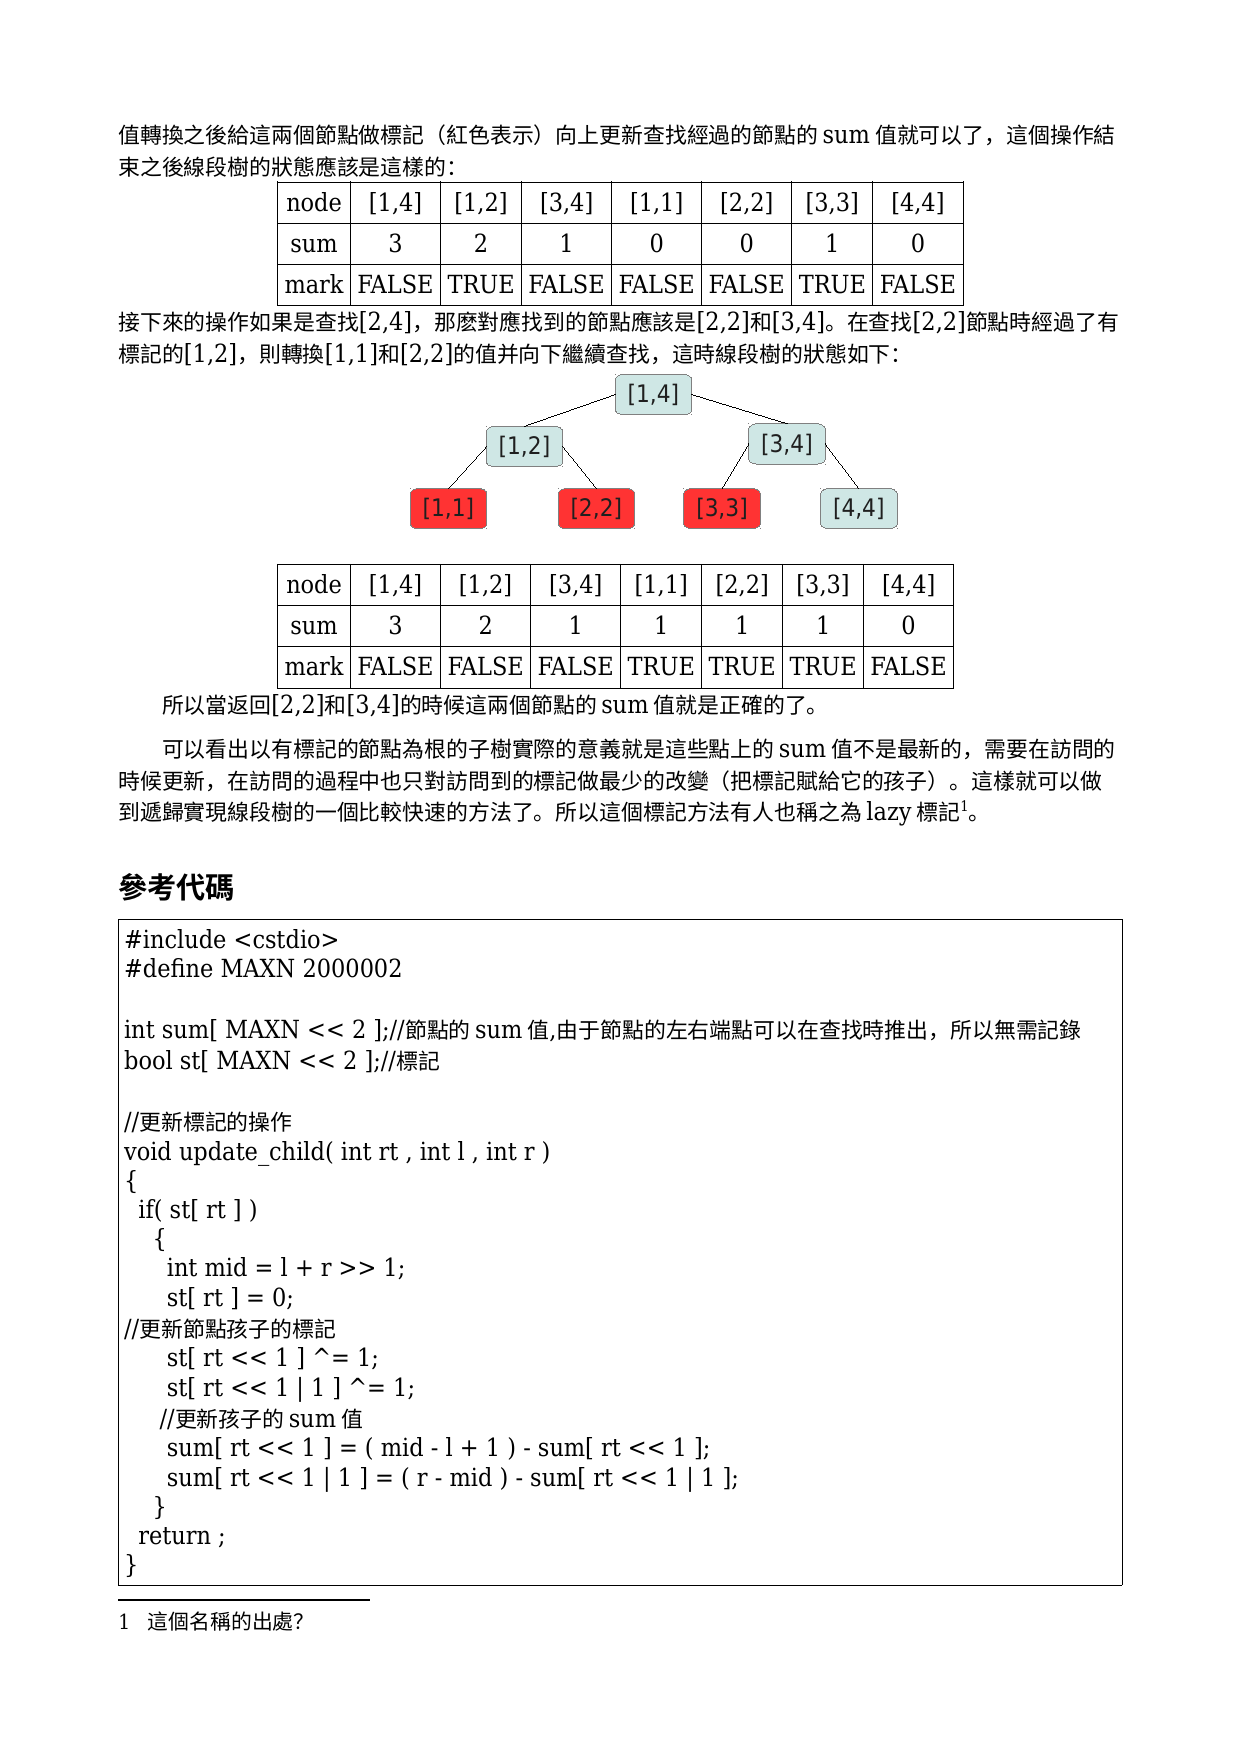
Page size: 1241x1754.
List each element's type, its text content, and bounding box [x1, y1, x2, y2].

table_cell 3 [351, 606, 440, 646]
subtitle 參考代碼 [118, 864, 1122, 907]
table_header [1,2] [441, 565, 530, 605]
table_cell TRUE [441, 265, 521, 305]
table_header [1,1] [612, 183, 701, 223]
table_cell 0 [702, 224, 791, 264]
table_header [4,4] [864, 565, 953, 605]
table_header [4,4] [873, 183, 963, 223]
text 可以看出以有標記的節點為根的子樹實際的意義就是這些點上的sum值不是最新的，需要在訪問的時候更新，在訪問的過程中也只對訪問到的標記做最少的改變（把標記賦給它的孩子）。這樣就可以做到遞歸實現線段樹的一個比較快速的方法了。所以這個標記方法有人也稱之為lazy標記。 [118, 732, 1122, 827]
table_cell FALSE [531, 647, 620, 687]
table_cell 2 [441, 606, 530, 646]
table_cell FALSE [702, 265, 791, 305]
table_cell sum [278, 224, 350, 264]
table_cell FALSE [873, 265, 963, 305]
table_cell 0 [873, 224, 963, 264]
table_cell 1 [621, 606, 701, 646]
table_cell 2 [441, 224, 521, 264]
text 所以當返回[2,2]和[3,4]的時候這兩個節點的sum值就是正確的了。 [118, 688, 1122, 719]
table_header [3,3] [783, 565, 863, 605]
table_header [3,4] [522, 183, 611, 223]
text 值轉換之後給這兩個節點做標記（紅色表示）向上更新查找經過的節點的sum值就可以了，這個操作結束之後線段樹的狀態應該是這樣的： [118, 118, 1122, 181]
table_cell mark [278, 647, 350, 687]
table_header [3,4] [531, 565, 620, 605]
table_cell 1 [702, 606, 782, 646]
table_cell mark [278, 265, 350, 305]
table_cell 0 [612, 224, 701, 264]
table_cell 1 [531, 606, 620, 646]
table_header [2,2] [702, 565, 782, 605]
table_header node [278, 183, 350, 223]
table_header #include <cstdio> #define MAXN 2000002 int sum[ MAXN << 2 ];//節點的sum值,由于節點的左右端點可以在查找時推出，所以無需記錄 bool st[ MAXN << 2 ];//標記 //更新標記的操作 void update_child( int rt , int l , int r ) { if( st[ rt ] ) { int mid = l + r >> 1; st[ rt ] = 0; //更新節點孩子的標記 st[ rt << 1 ] ^= 1; st[ rt << 1 | 1 ] ^= 1; //更新孩子的sum值 sum[ rt << 1 ] = ( mid - l + 1 ) - sum[ rt << 1 ]; sum[ rt << 1 | 1 ] = ( r - mid ) - sum[ rt << 1 | 1 ]; } return ; } [119, 920, 1122, 1585]
table_cell TRUE [621, 647, 701, 687]
table_header [1,1] [621, 565, 701, 605]
table_cell TRUE [783, 647, 863, 687]
table_header [2,2] [702, 183, 791, 223]
table_header node [278, 565, 350, 605]
table_cell 3 [351, 224, 440, 264]
table_cell TRUE [792, 265, 872, 305]
table_cell FALSE [351, 647, 440, 687]
text 這個名稱的出處？ [118, 1606, 1122, 1636]
table_cell FALSE [864, 647, 953, 687]
table_cell 0 [864, 606, 953, 646]
table_header [1,4] [351, 183, 440, 223]
table_header [3,3] [792, 183, 872, 223]
table_cell 1 [792, 224, 872, 264]
table_header [1,4] [351, 565, 440, 605]
table_cell 1 [522, 224, 611, 264]
table_header [1,2] [441, 183, 521, 223]
text 接下來的操作如果是查找[2,4]，那麽對應找到的節點應該是[2,2]和[3,4]。在查找[2,2]節點時經過了有標記的[1,2]，則轉換[1,1]和[2,2]的值并向下繼續查找，這時線段樹的狀態如下： [118, 305, 1122, 369]
table_cell sum [278, 606, 350, 646]
table_cell FALSE [522, 265, 611, 305]
table_cell FALSE [351, 265, 440, 305]
table_cell FALSE [612, 265, 701, 305]
table_cell TRUE [702, 647, 782, 687]
table_cell FALSE [441, 647, 530, 687]
table_cell 1 [783, 606, 863, 646]
